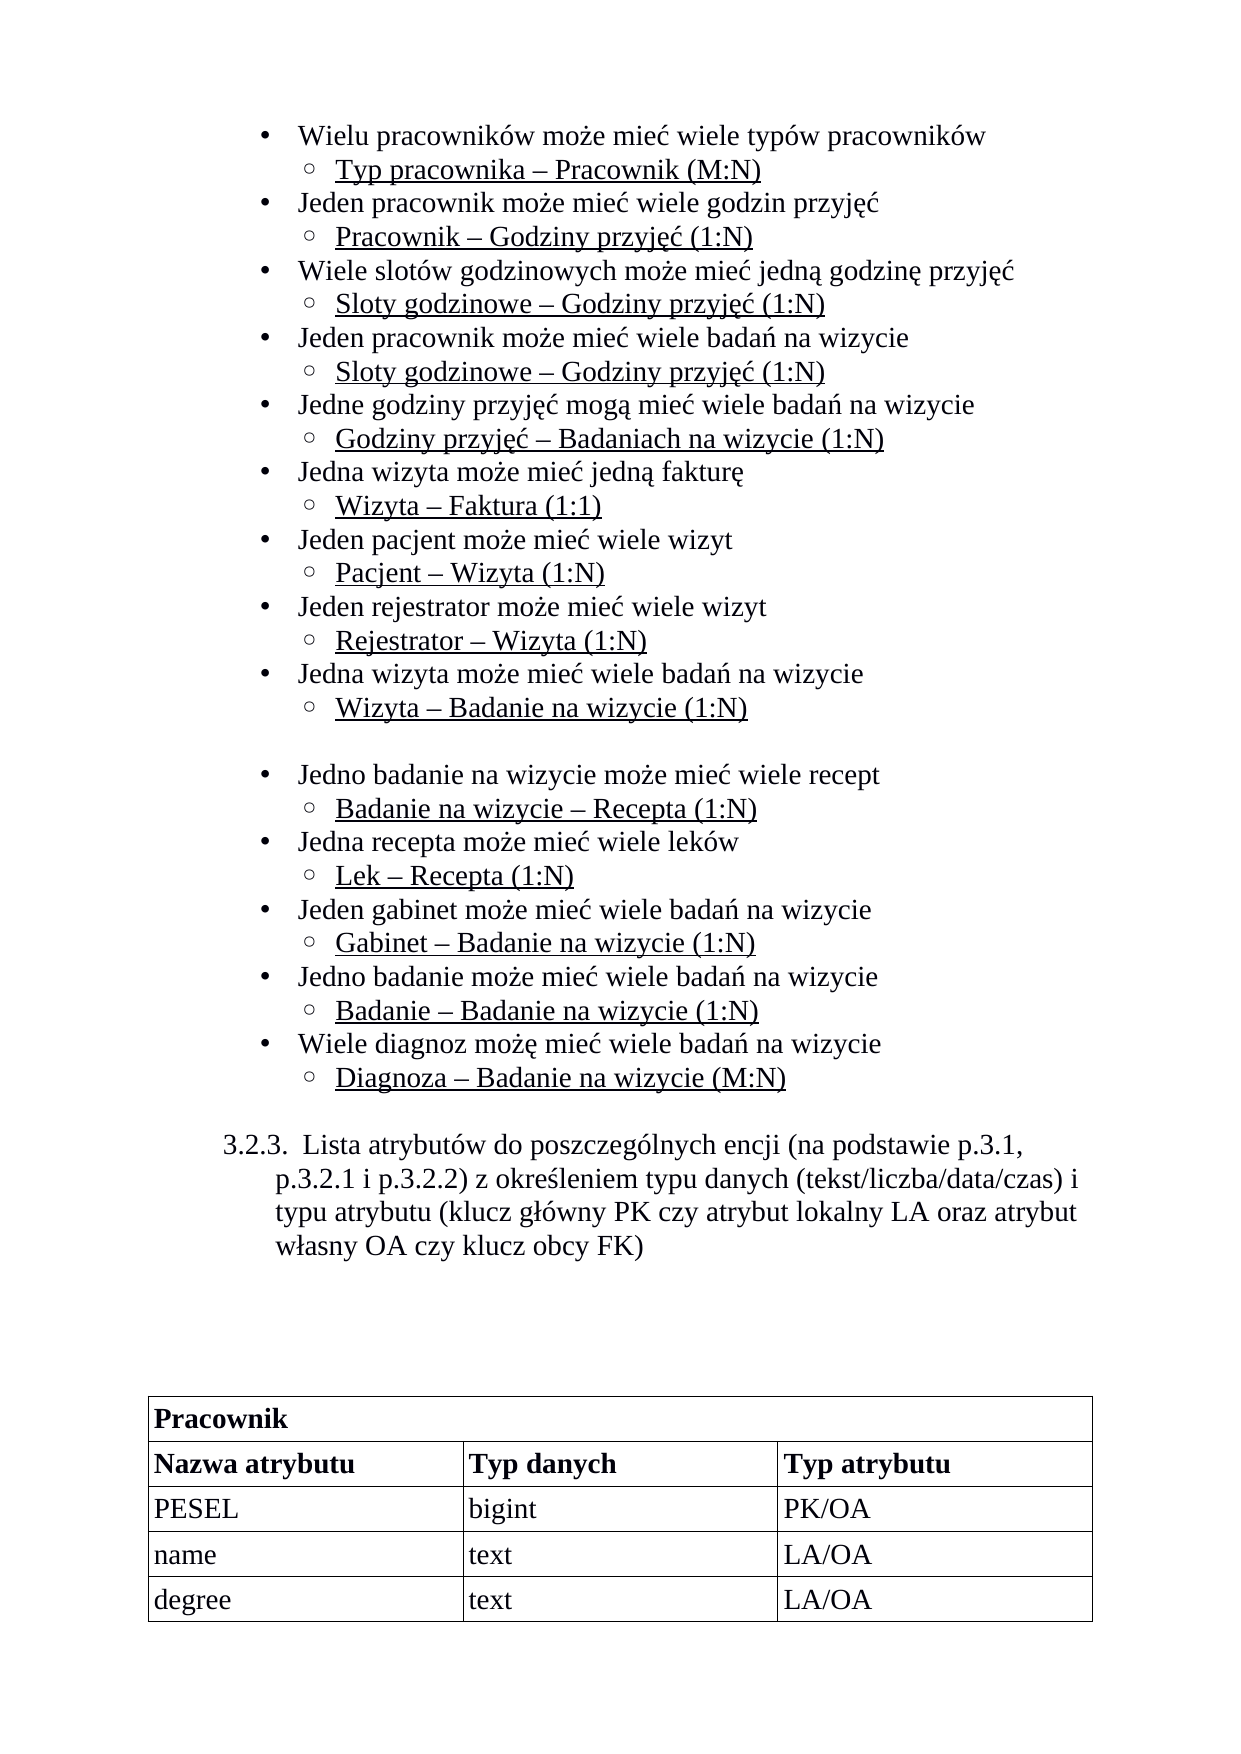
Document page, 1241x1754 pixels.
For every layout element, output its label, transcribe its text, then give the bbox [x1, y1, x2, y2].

table_cell text [464, 1532, 777, 1576]
list Godziny przyjęć – Badaniach na wizycie (1:N) [298, 421, 1092, 454]
list Jeden gabinet może mieć wiele badań na wizycie [260, 892, 1092, 926]
list Jedna wizyta może mieć jedną fakturę [260, 454, 1092, 488]
list Jeden pracownik może mieć wiele badań na wizycie [260, 320, 1092, 354]
list Jedne godziny przyjęć mogą mieć wiele badań na wizycie [260, 387, 1092, 421]
list Wiele diagnoz możę mieć wiele badań na wizycie [260, 1026, 1092, 1060]
list Jeden rejestrator może mieć wiele wizyt [260, 589, 1092, 623]
list Lista atrybutów do poszczególnych encji (na podstawie p.3.1, p.3.2.1 i p.3.2.2) z określeniem typu danych (tekst/liczba/data/czas) i typu atrybutu (klucz główny PK czy atrybut lokalny LA oraz atrybut własny OA czy klucz obcy FK) [223, 1127, 1092, 1261]
list Lek – Recepta (1:N) [298, 858, 1092, 892]
list Jedna wizyta może mieć wiele badań na wizycie [260, 656, 1092, 690]
list Diagnoza – Badanie na wizycie (M:N) [298, 1060, 1092, 1094]
table_cell PK/OA [778, 1487, 1092, 1531]
list Gabinet – Badanie na wizycie (1:N) [298, 926, 1092, 959]
table_cell bigint [464, 1487, 777, 1531]
list Wielu pracowników może mieć wiele typów pracowników [260, 118, 1092, 152]
list Sloty godzinowe – Godziny przyjęć (1:N) [298, 286, 1092, 320]
table_cell text [464, 1577, 777, 1621]
list Jedno badanie na wizycie może mieć wiele recept [260, 757, 1092, 791]
table_cell Typ danych [464, 1442, 777, 1486]
list Typ pracownika – Pracownik (M:N) [298, 152, 1092, 185]
table_cell PESEL [149, 1487, 463, 1531]
list Jeden pracownik może mieć wiele godzin przyjęć [260, 185, 1092, 219]
list Rejestrator – Wizyta (1:N) [298, 623, 1092, 656]
table_cell name [149, 1532, 463, 1576]
list Jedno badanie może mieć wiele badań na wizycie [260, 959, 1092, 993]
list Wiele slotów godzinowych może mieć jedną godzinę przyjęć [260, 253, 1092, 286]
list Pacjent – Wizyta (1:N) [298, 556, 1092, 589]
list Jedna recepta może mieć wiele leków [260, 824, 1092, 858]
table_cell LA/OA [778, 1532, 1092, 1576]
table_cell Nazwa atrybutu [149, 1442, 463, 1486]
table_cell degree [149, 1577, 463, 1621]
list Wizyta – Badanie na wizycie (1:N) [298, 690, 1092, 724]
list Wizyta – Faktura (1:1) [298, 488, 1092, 522]
list Badanie – Badanie na wizycie (1:N) [298, 993, 1092, 1026]
table_header Pracownik [149, 1397, 1092, 1441]
table_cell Typ atrybutu [778, 1442, 1092, 1486]
list Sloty godzinowe – Godziny przyjęć (1:N) [298, 354, 1092, 387]
list Pracownik – Godziny przyjęć (1:N) [298, 219, 1092, 253]
table_cell LA/OA [778, 1577, 1092, 1621]
list Jeden pacjent może mieć wiele wizyt [260, 522, 1092, 556]
list Badanie na wizycie – Recepta (1:N) [298, 791, 1092, 824]
